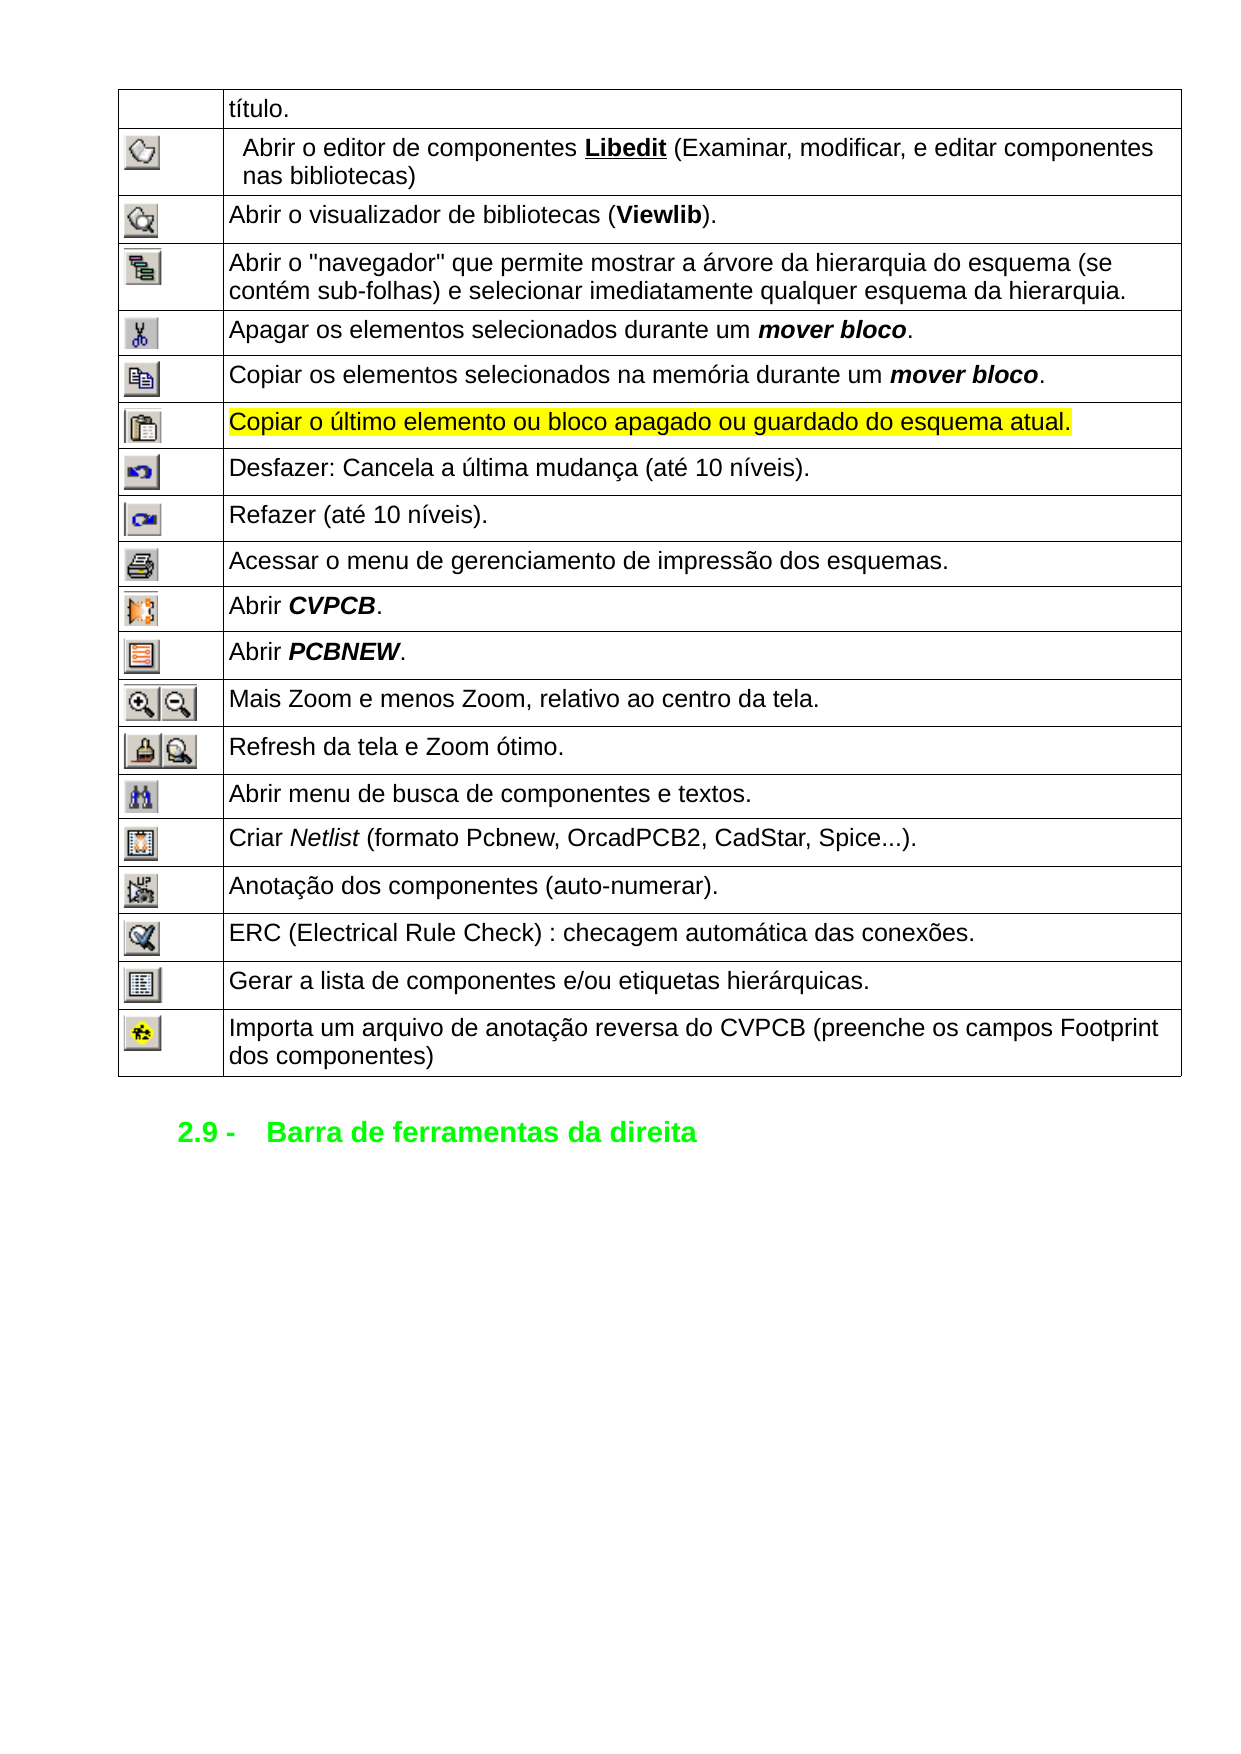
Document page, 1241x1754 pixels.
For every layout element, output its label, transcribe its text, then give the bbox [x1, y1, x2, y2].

table_cell [119, 449, 223, 495]
table_cell [119, 244, 223, 310]
table_cell [119, 680, 223, 726]
picture [123, 453, 160, 490]
table_cell Abrir PCBNEW. [224, 632, 1181, 679]
picture [123, 871, 158, 908]
table_cell [119, 356, 223, 402]
table_cell [119, 727, 223, 774]
picture [123, 360, 160, 397]
picture [123, 824, 158, 861]
picture [123, 133, 160, 170]
table_cell [119, 403, 223, 448]
picture [123, 501, 162, 536]
table_cell [119, 311, 223, 355]
table_cell Importa um arquivo de anotação reversa do CVPCB (preenche os campos Footprint dos componentes) [224, 1010, 1181, 1076]
table_cell [119, 632, 223, 679]
picture [123, 248, 162, 285]
table_cell Abrir CVPCB. [224, 587, 1181, 631]
table_cell Abrir o "navegador" que permite mostrar a árvore da hierarquia do esquema (se contém sub-folhas) e selecionar imediatamente qualquer esquema da hierarquia. [224, 244, 1181, 310]
table_cell [119, 914, 223, 961]
picture [123, 591, 158, 626]
table_cell [119, 775, 223, 818]
table_cell [119, 1010, 223, 1076]
table_cell Refresh da tela e Zoom ótimo. [224, 727, 1181, 774]
picture [123, 919, 160, 956]
table_cell Acessar o menu de gerenciamento de impressão dos esquemas. [224, 542, 1181, 586]
table_cell [119, 867, 223, 913]
table_cell Abrir o editor de componentes Libedit (Examinar, modificar, e editar componentes nas bibliotecas) [224, 129, 1181, 195]
table_cell [119, 90, 223, 128]
table_cell [119, 542, 223, 586]
table_cell Anotação dos componentes (auto-numerar). [224, 867, 1181, 913]
table_cell [119, 496, 223, 541]
picture [123, 732, 197, 769]
table_cell Copiar o último elemento ou bloco apagado ou guardado do esquema atual. [224, 403, 1181, 448]
table_cell Gerar a lista de componentes e/ou etiquetas hierárquicas. [224, 962, 1181, 1008]
table_cell [119, 587, 223, 631]
picture [123, 1014, 162, 1051]
subtitle Barra de ferramentas da direita [177, 1116, 1181, 1148]
table_cell Refazer (até 10 níveis). [224, 496, 1181, 541]
picture [123, 201, 158, 238]
table_cell Abrir menu de busca de componentes e textos. [224, 775, 1181, 818]
table_cell [119, 962, 223, 1008]
picture [123, 408, 162, 443]
table_cell Abrir o visualizador de bibliotecas (Viewlib). [224, 196, 1181, 243]
table_cell Apagar os elementos selecionados durante um mover bloco. [224, 311, 1181, 355]
table_cell Criar Netlist (formato Pcbnew, OrcadPCB2, CadStar, Spice...). [224, 819, 1181, 866]
picture [123, 966, 163, 1003]
table_cell título. [224, 90, 1181, 128]
table_cell Desfazer: Cancela a última mudança (até 10 níveis). [224, 449, 1181, 495]
table_cell Mais Zoom e menos Zoom, relativo ao centro da tela. [224, 680, 1181, 726]
table_cell Copiar os elementos selecionados na memória durante um mover bloco. [224, 356, 1181, 402]
table_cell [119, 819, 223, 866]
table_cell [119, 196, 223, 243]
table_cell ERC (Electrical Rule Check) : checagem automática das conexões. [224, 914, 1181, 961]
picture [123, 684, 197, 721]
table_cell [119, 129, 223, 195]
picture [123, 637, 160, 674]
